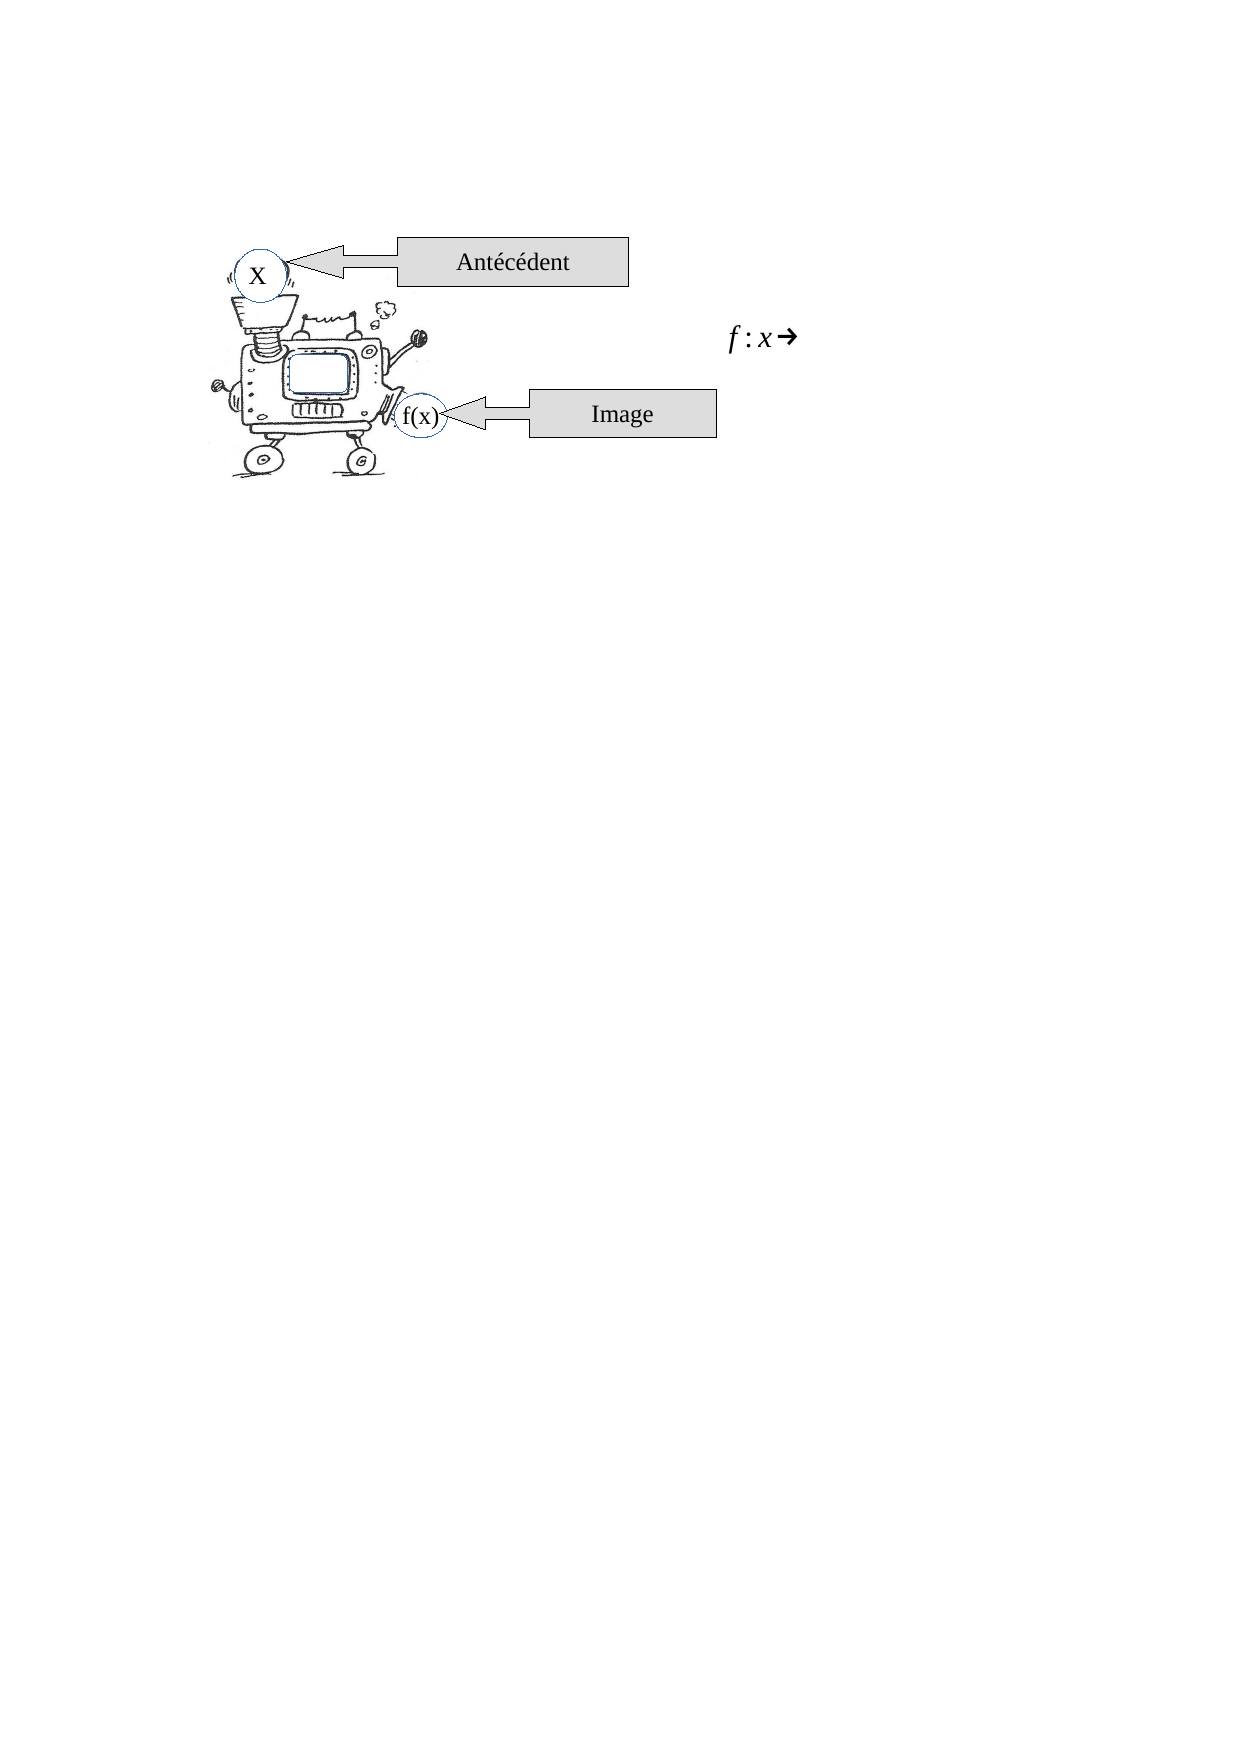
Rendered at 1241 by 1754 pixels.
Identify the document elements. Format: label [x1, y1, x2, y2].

picture [344, 249, 397, 255]
picture [207, 249, 448, 492]
